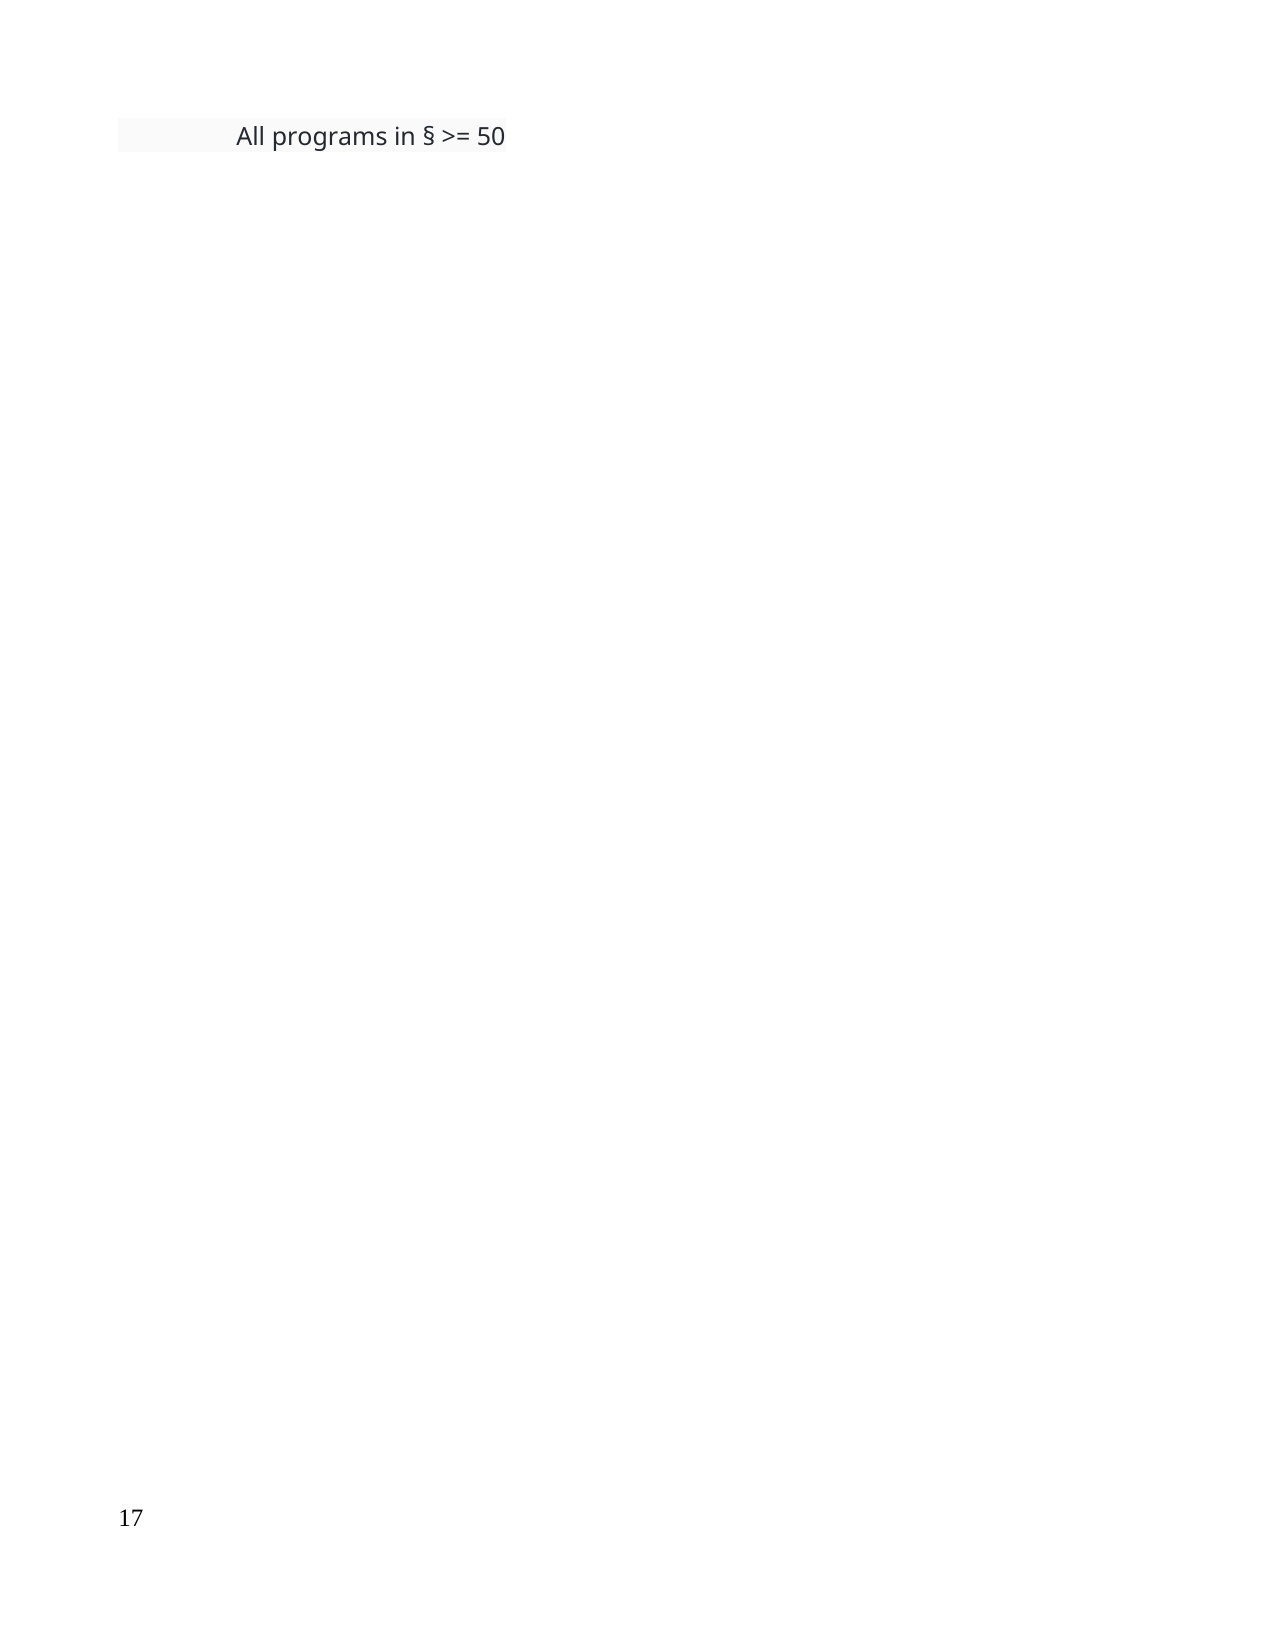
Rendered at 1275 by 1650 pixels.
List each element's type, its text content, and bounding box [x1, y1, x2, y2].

subtitle All programs in § >= 50 [118, 118, 1157, 152]
